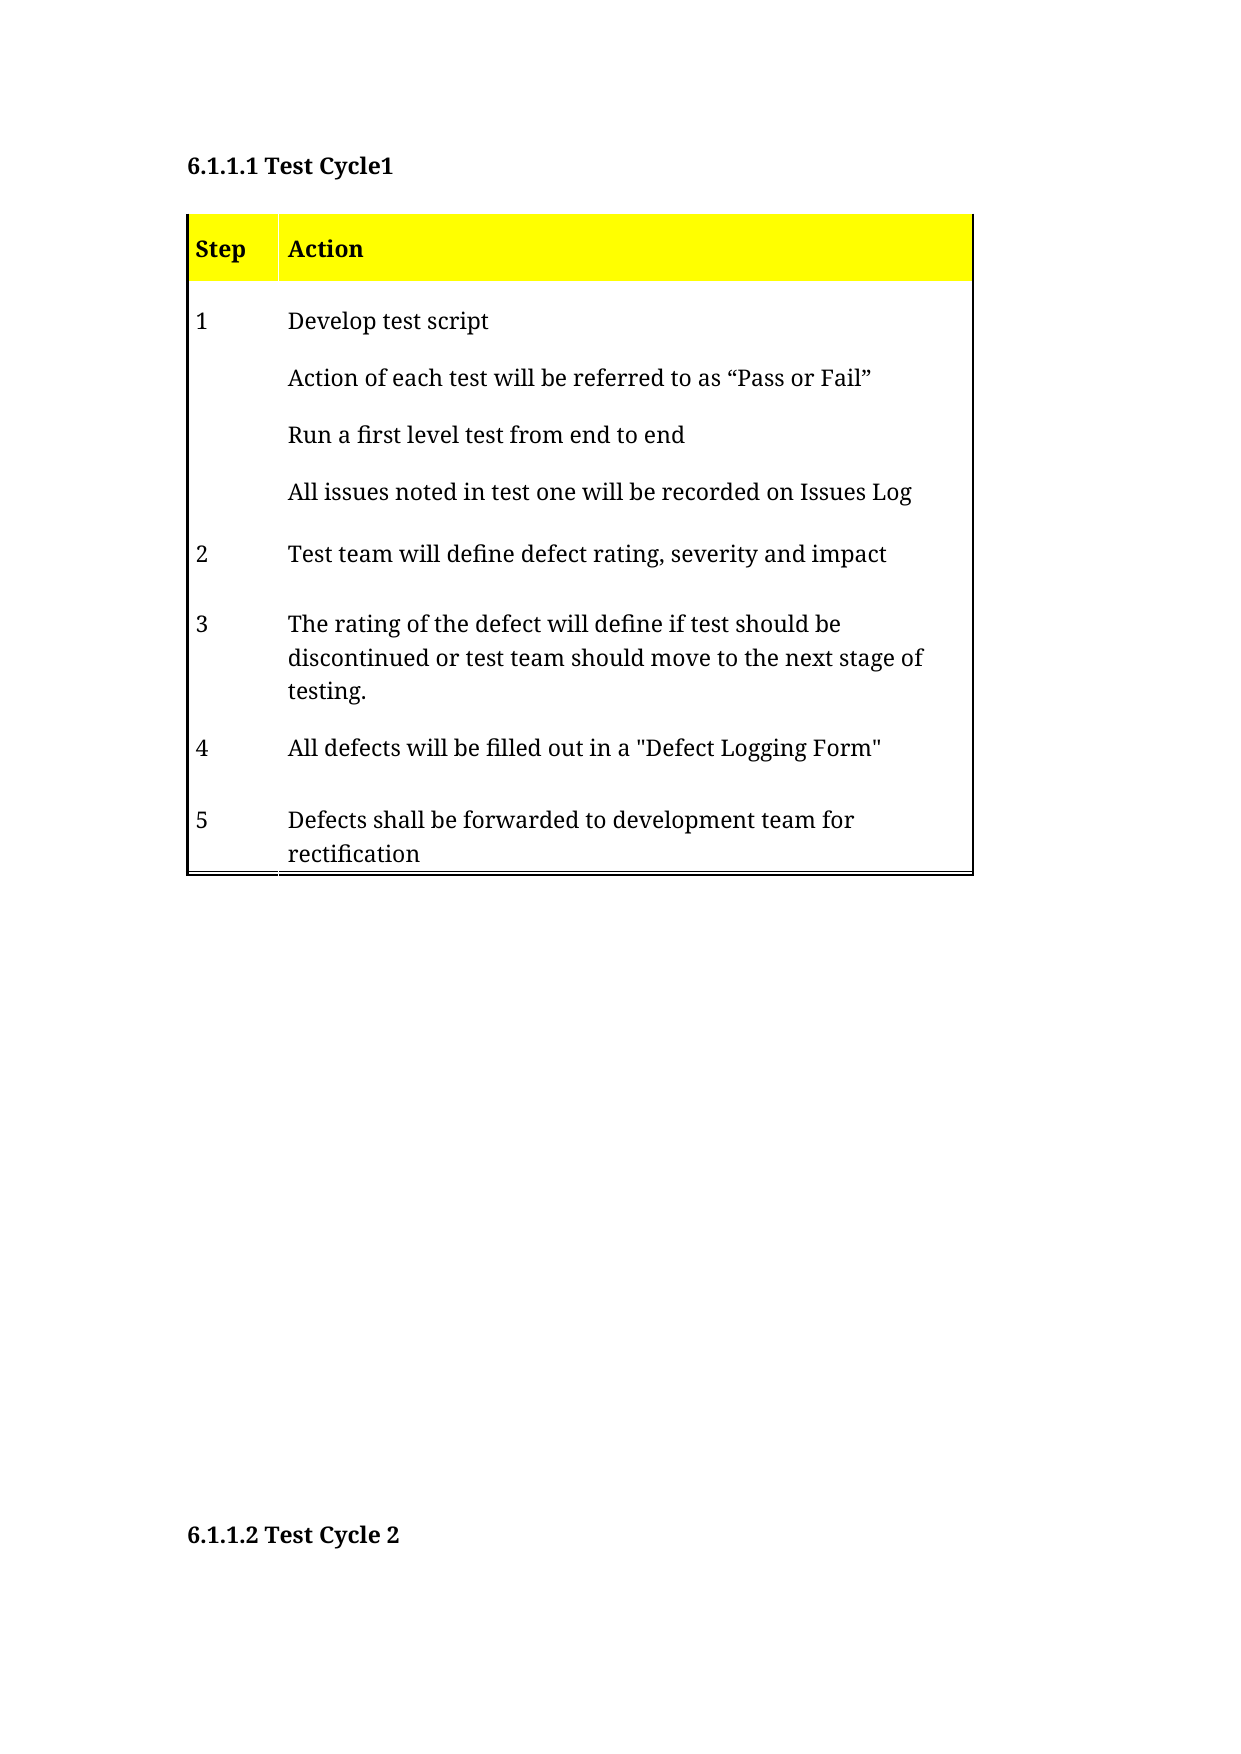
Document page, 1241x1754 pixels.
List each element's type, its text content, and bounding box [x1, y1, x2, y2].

table_cell The rating of the defect will define if test should be discontinued or test team should move to the next stage of testing. [279, 599, 972, 708]
table_cell Test team will define defect rating, severity and impact [279, 528, 972, 580]
table_cell All defects will be filled out in a "Defect Logging Form" [279, 722, 972, 776]
subtitle 6.1.1.1 Test Cycle1 [187, 150, 1053, 181]
table_cell [189, 286, 278, 290]
table_cell [279, 515, 972, 521]
table_cell [189, 713, 278, 718]
subtitle 6.1.1.2 Test Cycle 2 [187, 1519, 1053, 1550]
table_cell 4 [189, 722, 278, 776]
table_cell [279, 782, 972, 788]
table_cell Defects shall be forwarded to development team for rectification [279, 795, 972, 871]
table_cell [189, 782, 278, 788]
table_cell Develop test script Action of each test will be referred to as “Pass or Fail” Run a first level test from end to end All issues noted in test one will be recorded on Issues Log [279, 295, 972, 509]
table_header Step [189, 223, 278, 281]
table_cell [279, 586, 972, 592]
table_cell [279, 713, 972, 718]
table_cell 5 [189, 795, 278, 871]
table_cell 3 [189, 599, 278, 708]
table_cell 2 [189, 528, 278, 580]
table_cell [189, 515, 278, 521]
table_cell 1 [189, 295, 278, 509]
table_header Action [279, 223, 972, 281]
table_cell [189, 586, 278, 592]
